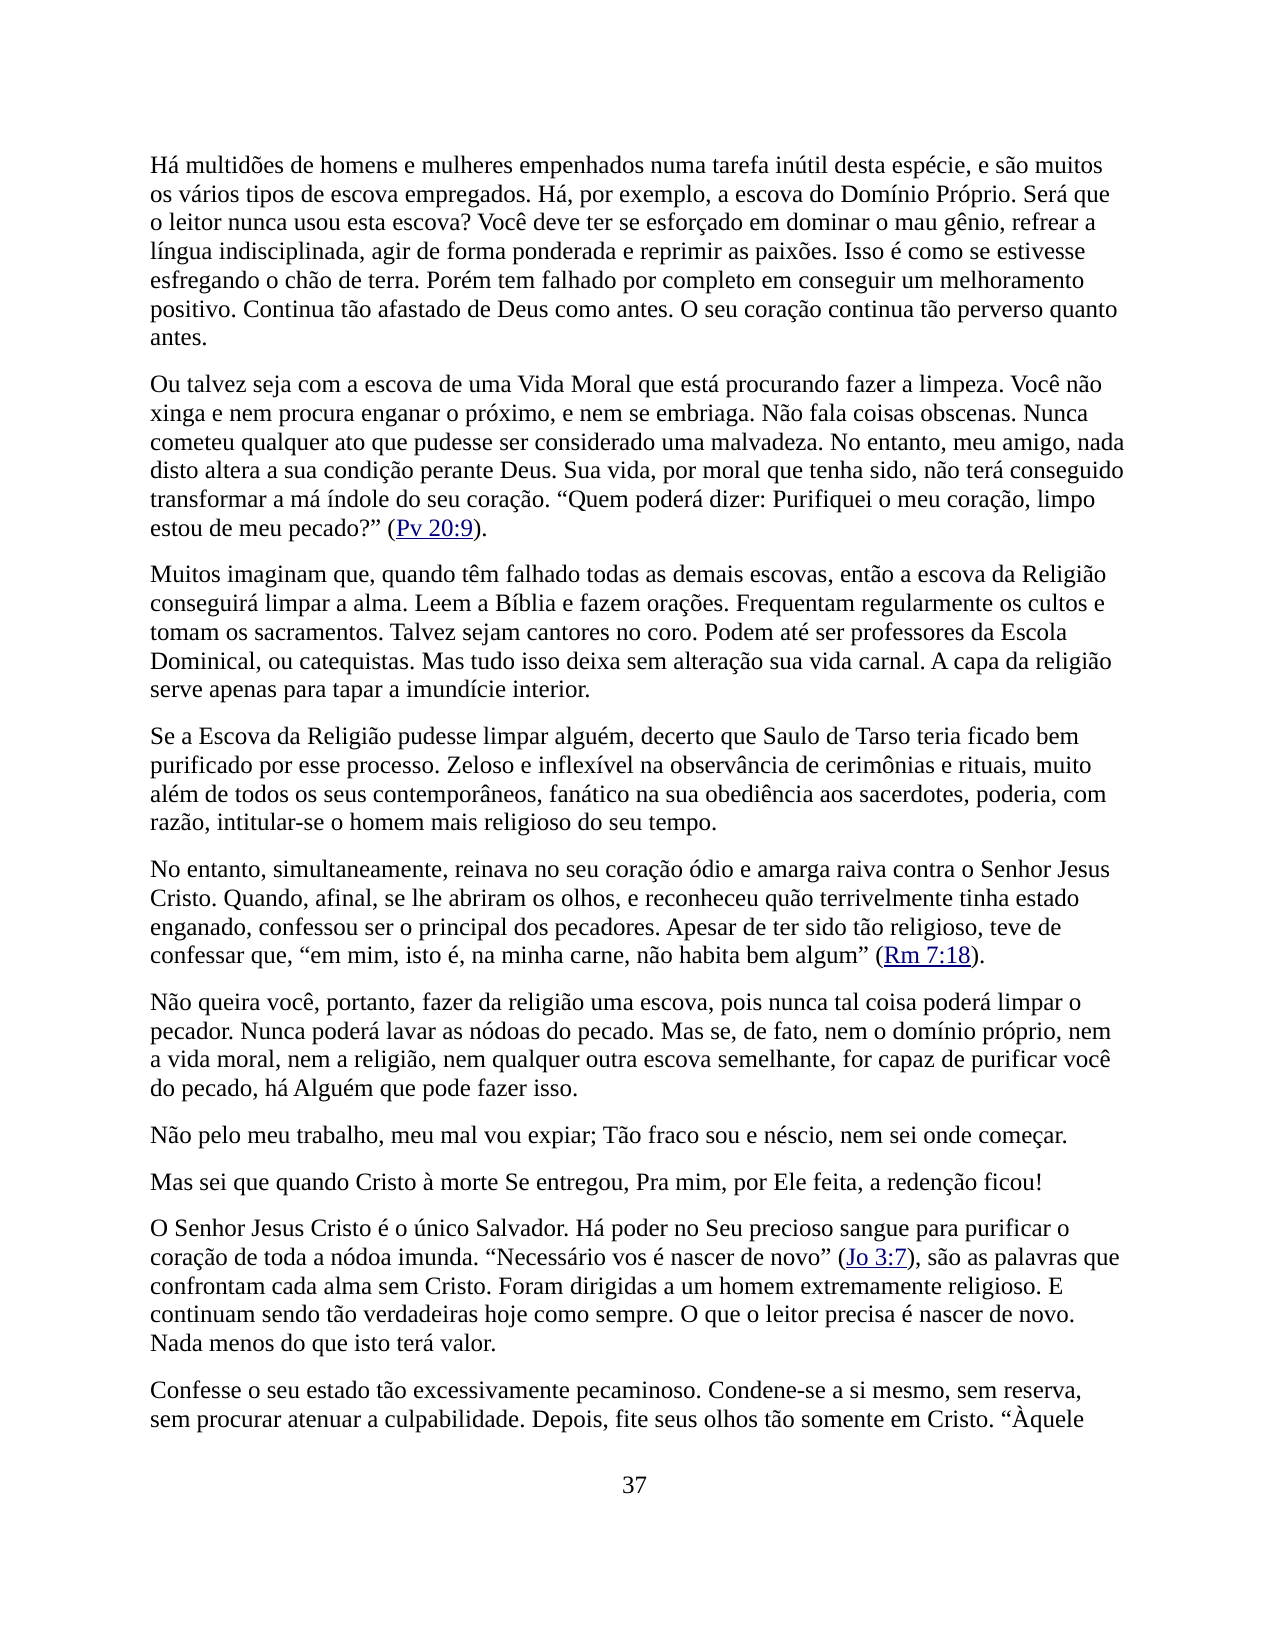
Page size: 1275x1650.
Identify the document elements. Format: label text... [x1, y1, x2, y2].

text Confesse o seu estado tão excessivamente pecaminoso. Condene-se a si mesmo, sem reserva, sem procurar atenuar a culpabilidade. Depois, fite seus olhos tão somente em Cristo. “Àquele [150, 1375, 1125, 1432]
text O Senhor Jesus Cristo é o único Salvador. Há poder no Seu precioso sangue para purificar o coração de toda a nódoa imunda. “Necessário vos é nascer de novo” (Jo 3:7), são as palavras que confrontam cada alma sem Cristo. Foram dirigidas a um homem extremamente religioso. E continuam sendo tão verdadeiras hoje como sempre. O que o leitor precisa é nascer de novo. Nada menos do que isto terá valor. [150, 1213, 1125, 1357]
text Não queira você, portanto, fazer da religião uma escova, pois nunca tal coisa poderá limpar o pecador. Nunca poderá lavar as nódoas do pecado. Mas se, de fato, nem o domínio próprio, nem a vida moral, nem a religião, nem qualquer outra escova semelhante, for capaz de purificar você do pecado, há Alguém que pode fazer isso. [150, 987, 1125, 1102]
text Não pelo meu trabalho, meu mal vou expiar; Tão fraco sou e néscio, nem sei onde começar. [150, 1120, 1125, 1149]
text Ou talvez seja com a escova de uma Vida Moral que está procurando fazer a limpeza. Você não xinga e nem procura enganar o próximo, e nem se embriaga. Não fala coisas obscenas. Nunca cometeu qualquer ato que pudesse ser considerado uma malvadeza. No entanto, meu amigo, nada disto altera a sua condição perante Deus. Sua vida, por moral que tenha sido, não terá conseguido transformar a má índole do seu coração. “Quem poderá dizer: Purifiquei o meu coração, limpo estou de meu pecado?” (Pv 20:9). [150, 369, 1125, 542]
text Mas sei que quando Cristo à morte Se entregou, Pra mim, por Ele feita, a redenção ficou! [150, 1167, 1125, 1195]
text Há multidões de homens e mulheres empenhados numa tarefa inútil desta espécie, e são muitos os vários tipos de escova empregados. Há, por exemplo, a escova do Domínio Próprio. Será que o leitor nunca usou esta escova? Você deve ter se esforçado em dominar o mau gênio, refrear a língua indisciplinada, agir de forma ponderada e reprimir as paixões. Isso é como se estivesse esfregando o chão de terra. Porém tem falhado por completo em conseguir um melhoramento positivo. Continua tão afastado de Deus como antes. O seu coração continua tão perverso quanto antes. [150, 150, 1125, 351]
text Muitos imaginam que, quando têm falhado todas as demais escovas, então a escova da Religião conseguirá limpar a alma. Leem a Bíblia e fazem orações. Frequentam regularmente os cultos e tomam os sacramentos. Talvez sejam cantores no coro. Podem até ser professores da Escola Dominical, ou catequistas. Mas tudo isso deixa sem alteração sua vida carnal. A capa da religião serve apenas para tapar a imundície interior. [150, 559, 1125, 703]
text Se a Escova da Religião pudesse limpar alguém, decerto que Saulo de Tarso teria ficado bem purificado por esse processo. Zeloso e inflexível na observância de cerimônias e rituais, muito além de todos os seus contemporâneos, fanático na sua obediência aos sacerdotes, poderia, com razão, intitular-se o homem mais religioso do seu tempo. [150, 721, 1125, 836]
text No entanto, simultaneamente, reinava no seu coração ódio e amarga raiva contra o Senhor Jesus Cristo. Quando, afinal, se lhe abriram os olhos, e reconheceu quão terrivelmente tinha estado enganado, confessou ser o principal dos pecadores. Apesar de ter sido tão religioso, teve de confessar que, “em mim, isto é, na minha carne, não habita bem algum” (Rm 7:18). [150, 854, 1125, 969]
